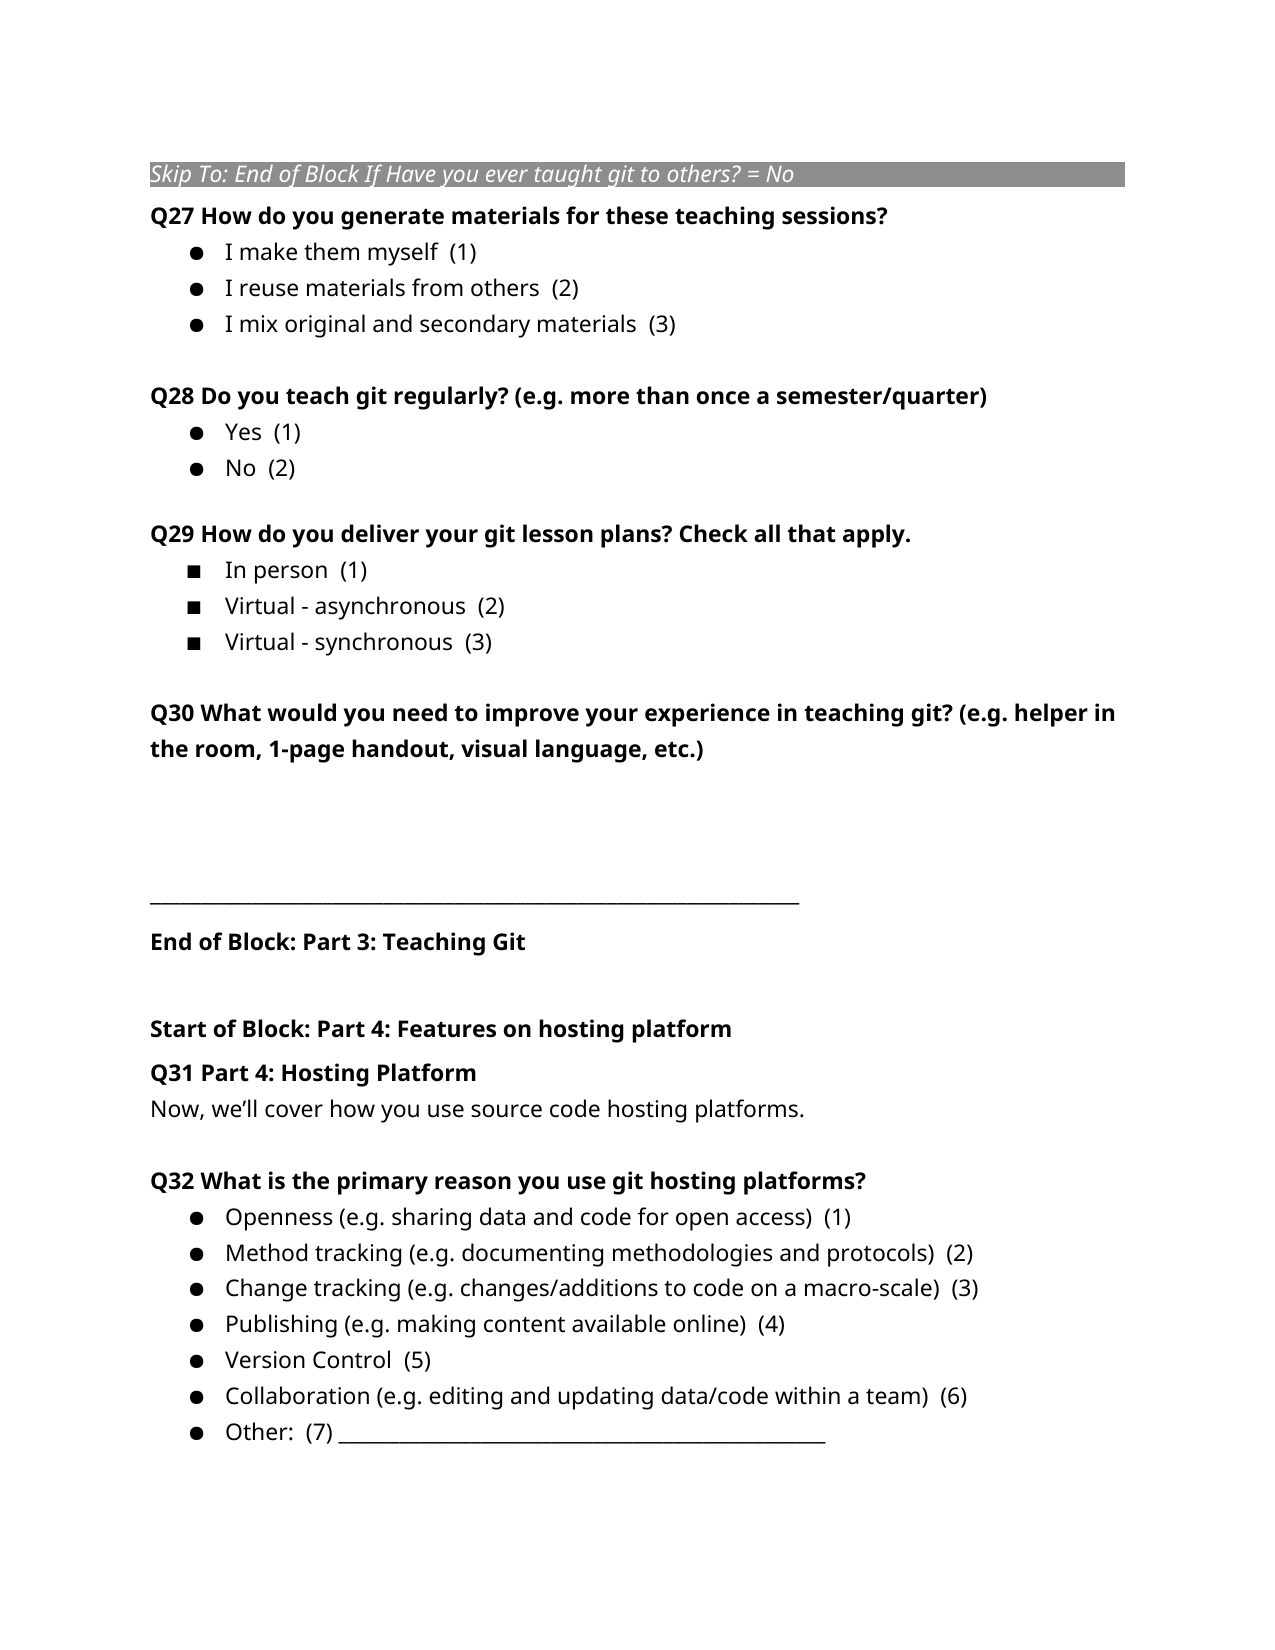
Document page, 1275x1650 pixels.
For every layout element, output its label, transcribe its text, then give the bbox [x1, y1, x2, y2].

list No (2) [187, 452, 1125, 483]
list Openness (e.g. sharing data and code for open access) (1) [187, 1201, 1125, 1232]
text Q32 What is the primary reason you use git hosting platforms? [150, 1164, 1125, 1196]
text Q27 How do you generate materials for these teaching sessions? [150, 200, 1125, 231]
text Skip To: End of Block If Have you ever taught git to others? = No [150, 162, 1125, 187]
list Collaboration (e.g. editing and updating data/code within a team) (6) [187, 1380, 1125, 1411]
list In person (1) [187, 554, 1125, 585]
text ________________________________________________________________ [150, 877, 1125, 908]
text Q28 Do you teach git regularly? (e.g. more than once a semester/quarter) [150, 380, 1125, 411]
list Change tracking (e.g. changes/additions to code on a macro-scale) (3) [187, 1272, 1125, 1304]
text End of Block: Part 3: Teaching Git [150, 926, 1125, 957]
list Yes (1) [187, 416, 1125, 447]
list Other: (7) ________________________________________________ [187, 1416, 1125, 1447]
list I reuse materials from others (2) [187, 272, 1125, 303]
list Virtual - asynchronous (2) [187, 589, 1125, 621]
list Virtual - synchronous (3) [187, 626, 1125, 657]
text Q30 What would you need to improve your experience in teaching git? (e.g. helper in the room, 1-page handout, visual language, etc.) [150, 697, 1125, 764]
text Q29 How do you deliver your git lesson plans? Check all that apply. [150, 518, 1125, 549]
list I make them myself (1) [187, 236, 1125, 267]
list Method tracking (e.g. documenting methodologies and protocols) (2) [187, 1236, 1125, 1268]
text Start of Block: Part 4: Features on hosting platform [150, 1013, 1125, 1044]
text Q31 Part 4: Hosting Platform Now, we’ll cover how you use source code hosting platforms. [150, 1057, 1125, 1124]
list Publishing (e.g. making content available online) (4) [187, 1308, 1125, 1339]
list I mix original and secondary materials (3) [187, 308, 1125, 339]
list Version Control (5) [187, 1344, 1125, 1376]
